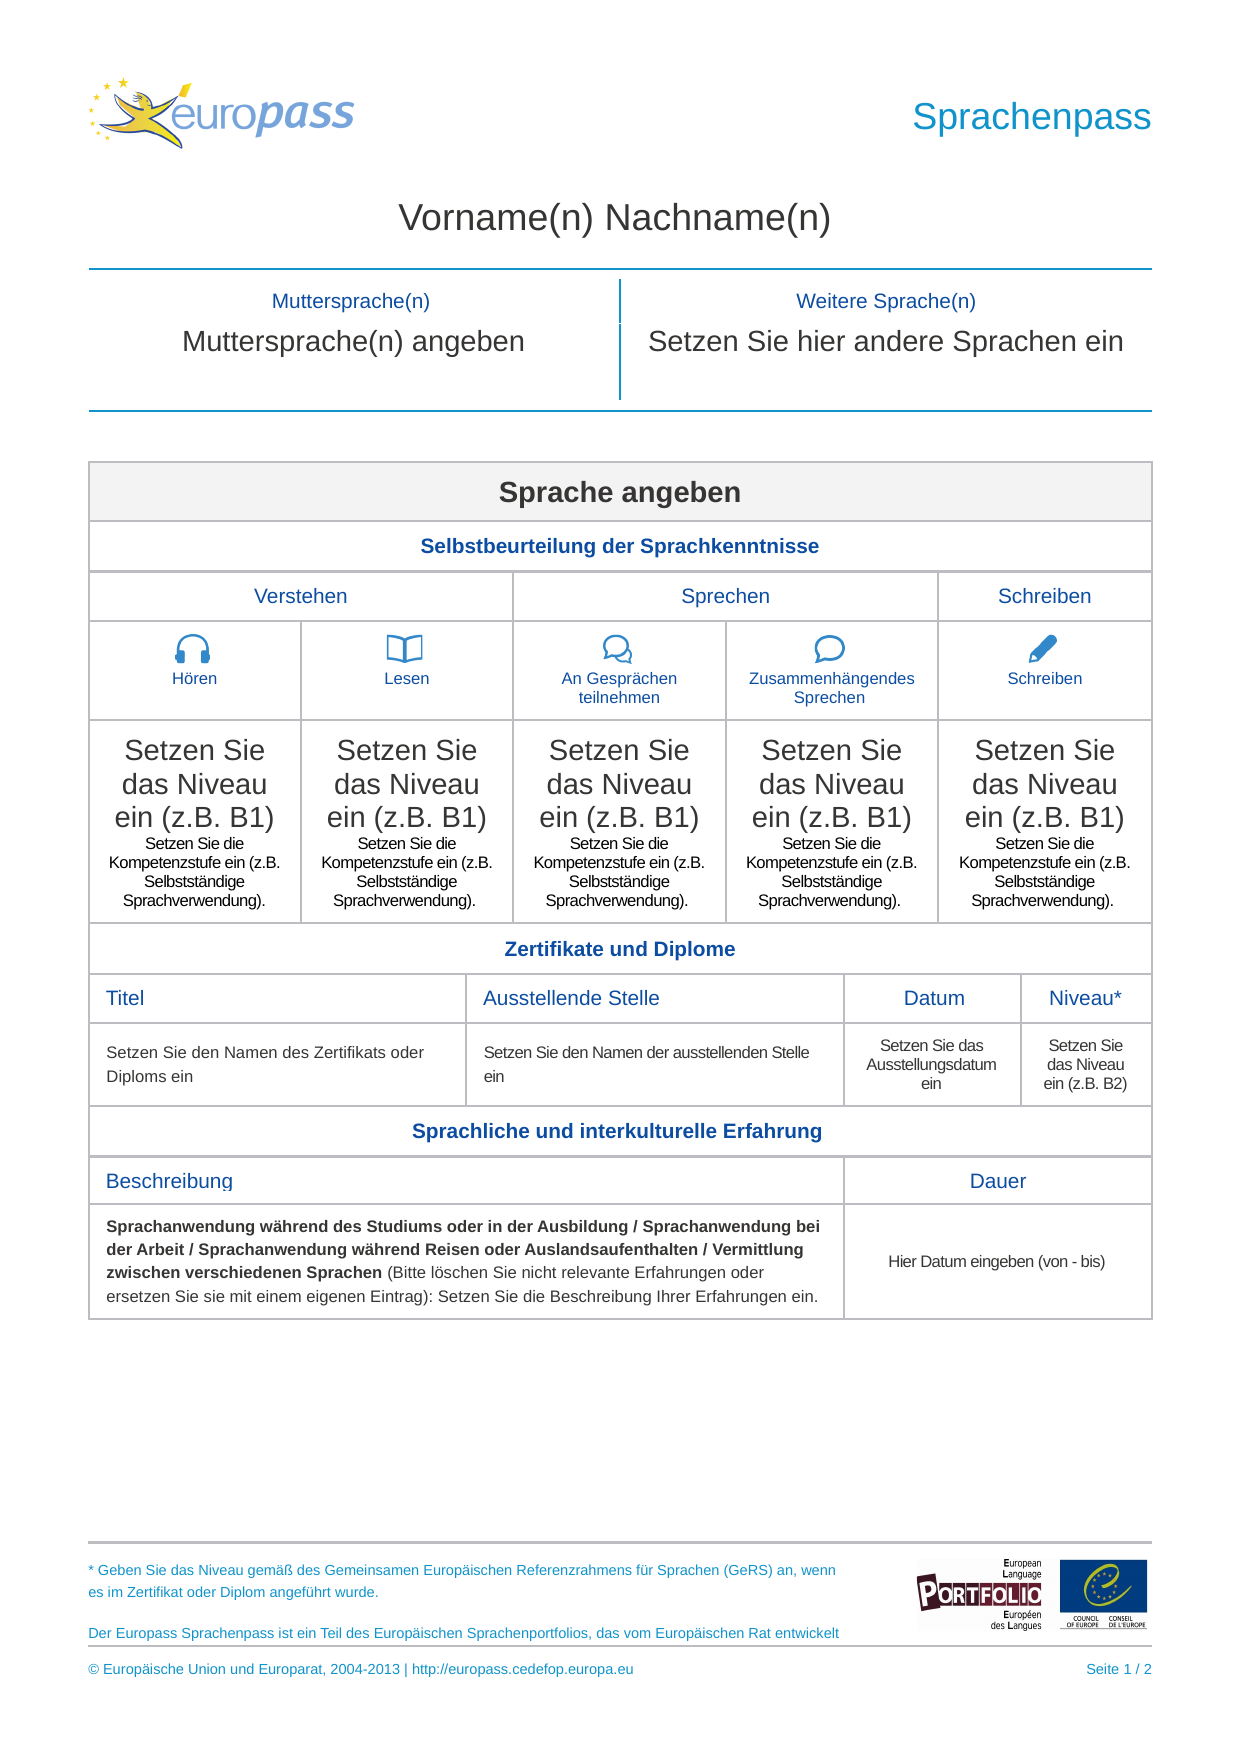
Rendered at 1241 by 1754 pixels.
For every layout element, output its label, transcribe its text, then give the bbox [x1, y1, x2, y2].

picture [174, 633, 210, 664]
table_cell Setzen Sie das Niveau ein (z.B. B1) Setzen Sie die Kompetenzstufe ein (z.B. Selbstständige Sprachverwendung). [514, 721, 725, 922]
picture [199, 1666, 205, 1674]
table_cell Setzen Sie hier andere Sprachen ein [621, 324, 1152, 383]
picture [520, 1666, 526, 1674]
picture [801, 1567, 818, 1575]
picture [297, 1564, 303, 1575]
table_cell Setzen Sie das Niveau ein (z.B. B1) Setzen Sie die Kompetenzstufe ein (z.B. Selbstständige Sprachverwendung). [302, 721, 512, 922]
picture [139, 1630, 145, 1638]
picture [498, 1630, 504, 1638]
picture [626, 1666, 632, 1674]
picture [696, 1564, 701, 1575]
table_cell Ausstellende Stelle [467, 975, 843, 1022]
picture [392, 1567, 401, 1575]
picture [88, 1664, 98, 1674]
picture [252, 1630, 266, 1638]
table_cell Beschreibung [90, 1158, 843, 1203]
picture [777, 1567, 784, 1575]
picture [339, 1664, 345, 1674]
picture [477, 1630, 483, 1641]
picture [486, 1666, 498, 1674]
picture [759, 1565, 767, 1571]
table_cell Datum [845, 975, 1020, 1022]
picture [156, 1586, 160, 1597]
picture [343, 1589, 352, 1597]
picture [347, 1664, 353, 1674]
picture [285, 1564, 292, 1575]
picture [278, 1589, 284, 1597]
picture [205, 1630, 212, 1638]
picture [290, 1666, 296, 1677]
picture [1024, 633, 1061, 664]
picture [187, 1589, 193, 1597]
table_cell Sprechen [514, 573, 937, 620]
picture [367, 1589, 373, 1597]
picture [609, 1567, 615, 1575]
picture [528, 1663, 534, 1674]
picture [256, 1567, 262, 1575]
picture [535, 1564, 539, 1575]
picture [362, 1630, 369, 1638]
picture [513, 1630, 519, 1638]
picture [573, 1630, 579, 1638]
picture [440, 1663, 444, 1674]
picture [315, 1586, 320, 1597]
picture [143, 1666, 150, 1674]
picture [328, 1630, 334, 1638]
table_cell Zertifikate und Diplome [90, 924, 1151, 972]
table_cell Lesen [302, 622, 512, 719]
picture [641, 1567, 647, 1575]
picture [543, 1663, 547, 1674]
picture [276, 1567, 283, 1575]
picture [146, 1565, 154, 1575]
picture [236, 1567, 242, 1575]
picture [247, 1589, 252, 1597]
picture [248, 1567, 254, 1578]
picture [688, 1567, 694, 1575]
picture [155, 1630, 169, 1638]
picture [721, 1627, 726, 1638]
picture [548, 1666, 554, 1674]
picture [591, 1666, 596, 1674]
picture [695, 1630, 702, 1638]
picture [313, 1567, 320, 1575]
picture [678, 1567, 687, 1575]
picture [170, 1630, 177, 1638]
picture [228, 1567, 235, 1575]
picture [599, 633, 635, 664]
picture [126, 1666, 132, 1674]
picture [633, 1630, 638, 1638]
picture [126, 1567, 132, 1575]
picture [283, 1666, 288, 1674]
picture [640, 1630, 649, 1638]
picture [210, 1666, 216, 1674]
picture [624, 1567, 631, 1575]
picture [505, 1567, 510, 1575]
picture [266, 1567, 274, 1575]
picture [656, 1630, 663, 1636]
picture [423, 1630, 430, 1638]
picture [376, 1664, 382, 1674]
picture [1144, 1664, 1150, 1672]
picture [171, 1589, 178, 1597]
picture [811, 633, 848, 664]
picture [201, 1565, 207, 1573]
picture [581, 1630, 587, 1638]
table_cell Schreiben [939, 573, 1151, 620]
picture [220, 1627, 224, 1638]
table_cell Setzen Sie den Namen der ausstellenden Stelle ein [467, 1024, 843, 1105]
picture [104, 1666, 111, 1672]
picture [136, 1589, 142, 1597]
picture [267, 1630, 274, 1638]
table_cell [89, 238, 1152, 267]
picture [345, 1567, 354, 1575]
table_cell An Gesprächen teilnehmen [514, 622, 725, 719]
picture [286, 1589, 292, 1600]
picture [636, 1564, 640, 1575]
picture [171, 1564, 177, 1575]
picture [420, 1665, 428, 1674]
picture [368, 1567, 374, 1575]
picture [916, 1559, 1148, 1631]
picture [473, 1567, 480, 1575]
table_cell Sprachanwendung während des Studiums oder in der Ausbildung / Sprachanwendung bei der Arbeit / Sprachanwendung während Reisen oder Auslandsaufenthalten / Vermittlung zwischen verschiedenen Sprachen (Bitte löschen Sie nicht relevante Erfahrungen oder ersetzen Sie sie mit einem eigenen Eintrag): Setzen Sie die Beschreibung Ihrer Erfahrungen ein. [90, 1205, 843, 1317]
picture [405, 1630, 411, 1641]
table_cell Setzen Sie das Niveau ein (z.B. B1) Setzen Sie die Kompetenzstufe ein (z.B. Selbstständige Sprachverwendung). [939, 721, 1151, 922]
picture [112, 1589, 121, 1597]
picture [527, 1567, 533, 1575]
picture [444, 1663, 448, 1674]
picture [226, 1587, 230, 1597]
table_cell [89, 400, 1152, 410]
table_cell Titel [90, 975, 465, 1022]
picture [336, 1567, 342, 1575]
picture [501, 1666, 507, 1674]
picture [538, 1630, 544, 1638]
table_cell Zusammenhängendes Sprechen [727, 622, 937, 719]
picture [331, 1664, 337, 1672]
table_cell Dauer [845, 1158, 1151, 1203]
picture [455, 1630, 461, 1638]
picture [386, 633, 423, 664]
picture [658, 1565, 666, 1575]
picture [729, 1565, 738, 1575]
picture [153, 1666, 160, 1674]
picture [536, 1666, 542, 1674]
picture [740, 1567, 746, 1575]
picture [147, 1630, 153, 1641]
picture [467, 1633, 475, 1638]
picture [118, 1564, 124, 1575]
picture [126, 1630, 132, 1638]
picture [561, 1567, 566, 1575]
picture [444, 1567, 452, 1575]
picture [791, 1629, 806, 1638]
picture [161, 1666, 167, 1674]
picture [618, 1666, 624, 1674]
table_cell Setzen Sie das Ausstellungsdatum ein [845, 1024, 1020, 1105]
table_cell Setzen Sie das Niveau ein (z.B. B1) Setzen Sie die Kompetenzstufe ein (z.B. Selbstständige Sprachverwendung). [90, 721, 300, 922]
picture [164, 1586, 170, 1597]
picture [424, 1567, 431, 1573]
picture [159, 1567, 165, 1575]
picture [96, 1589, 103, 1597]
picture [589, 1564, 593, 1575]
table_cell Setzen Sie den Namen des Zertifikats oder Diploms ein [90, 1024, 465, 1105]
picture [383, 1567, 390, 1575]
picture [244, 1630, 250, 1641]
picture [176, 1666, 182, 1674]
picture [786, 1567, 791, 1575]
picture [824, 1630, 830, 1638]
picture [597, 1567, 602, 1575]
table_cell Muttersprache(n) angeben [89, 324, 619, 383]
table_cell Hören [90, 622, 300, 719]
table_cell Hier Datum eingeben (von - bis) [845, 1205, 1151, 1317]
picture [447, 1630, 453, 1638]
picture [294, 1589, 300, 1597]
table_cell Niveau* [1022, 975, 1151, 1022]
picture [724, 1564, 728, 1578]
picture [713, 1630, 719, 1638]
table_header Sprache angeben [90, 463, 1151, 520]
picture [489, 1564, 494, 1575]
picture [522, 1630, 527, 1638]
picture [281, 1630, 288, 1638]
picture [481, 1567, 487, 1575]
picture [1096, 1666, 1102, 1674]
picture [368, 1664, 374, 1672]
table_cell [89, 270, 1152, 279]
table_cell Setzen Sie das Niveau ein (z.B. B1) Setzen Sie die Kompetenzstufe ein (z.B. Selbstständige Sprachverwendung). [727, 721, 937, 922]
picture [439, 1627, 443, 1638]
picture [270, 1589, 277, 1597]
picture [99, 1630, 105, 1638]
picture [412, 1567, 417, 1575]
picture [335, 1589, 342, 1597]
picture [182, 1628, 190, 1634]
picture [817, 1627, 823, 1638]
table_cell [621, 383, 1152, 400]
picture [470, 1666, 476, 1674]
picture [359, 1586, 365, 1597]
table_header Vorname(n) Nachname(n) [89, 148, 1152, 238]
picture [768, 1564, 772, 1578]
picture [784, 1630, 789, 1638]
picture [254, 1589, 259, 1597]
picture [1135, 1663, 1139, 1674]
picture [759, 1630, 766, 1638]
table_cell Setzen Sie das Niveau ein (z.B. B2) [1022, 1024, 1151, 1105]
picture [301, 1586, 305, 1597]
picture [236, 1630, 242, 1638]
picture [478, 1666, 484, 1677]
picture [113, 1666, 119, 1674]
table_cell Selbstbeurteilung der Sprachkenntnisse [90, 522, 1151, 570]
picture [610, 1630, 619, 1638]
picture [397, 1630, 403, 1638]
table_cell [89, 383, 619, 400]
table_cell Muttersprache(n) [89, 279, 619, 323]
picture [463, 1567, 470, 1575]
picture [1087, 1664, 1095, 1670]
table_cell Sprachliche und interkulturelle Erfahrung [90, 1107, 1151, 1155]
picture [546, 1627, 558, 1638]
picture [676, 1630, 684, 1638]
table_cell Schreiben [939, 622, 1151, 719]
picture [134, 1567, 140, 1575]
picture [88, 77, 355, 149]
picture [228, 1630, 234, 1638]
picture [179, 1567, 193, 1575]
picture [559, 1630, 565, 1638]
picture [413, 1663, 418, 1674]
table_cell Verstehen [90, 573, 512, 620]
table_cell Weitere Sprache(n) [621, 279, 1152, 323]
